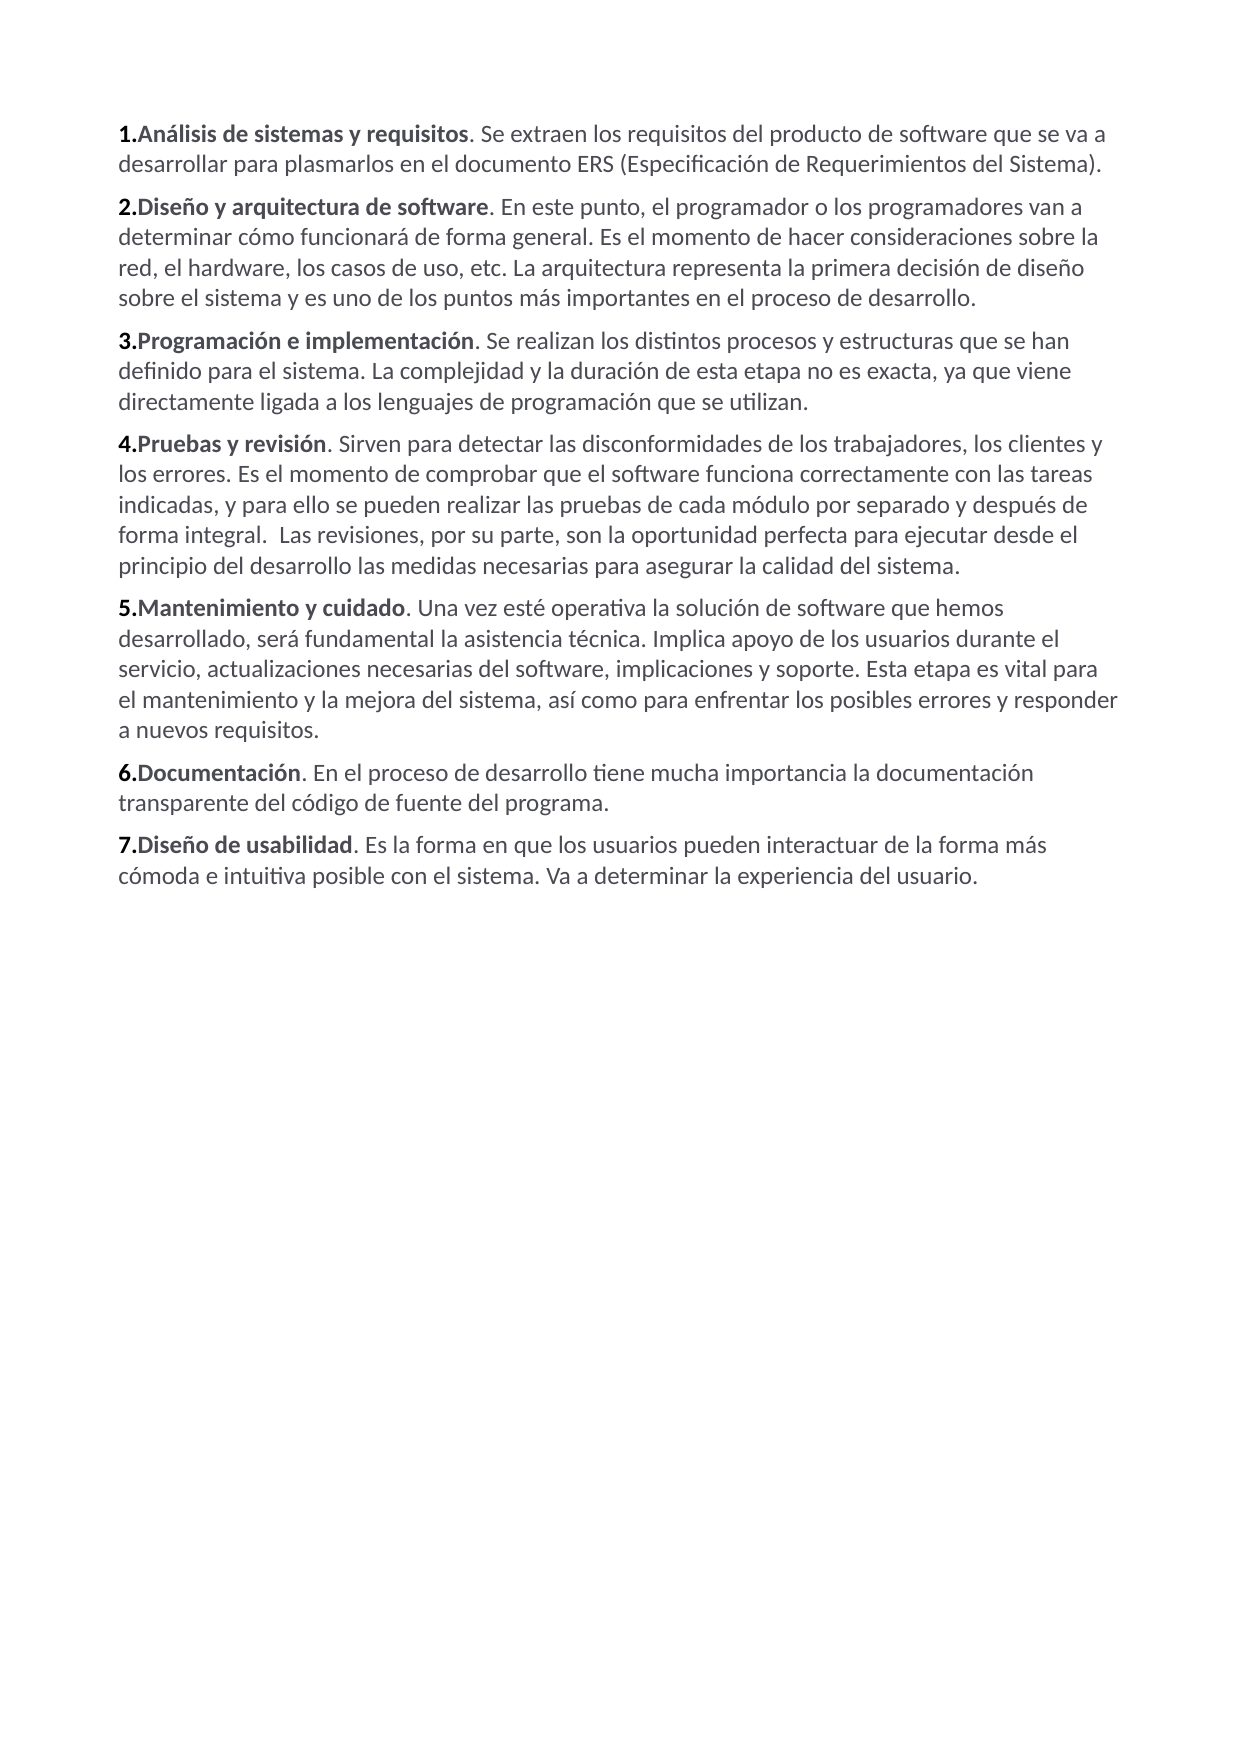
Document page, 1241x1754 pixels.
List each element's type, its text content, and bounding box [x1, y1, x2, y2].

list Diseño y arquitectura de software. En este punto, el programador o los programadores van a determinar cómo funcionará de forma general. Es el momento de hacer consideraciones sobre la red, el hardware, los casos de uso, etc. La arquitectura representa la primera decisión de diseño sobre el sistema y es uno de los puntos más importantes en el proceso de desarrollo. [118, 191, 1122, 313]
list Programación e implementación. Se realizan los distintos procesos y estructuras que se han definido para el sistema. La complejidad y la duración de esta etapa no es exacta, ya que viene directamente ligada a los lenguajes de programación que se utilizan. [118, 325, 1122, 416]
list Documentación. En el proceso de desarrollo tiene mucha importancia la documentación transparente del código de fuente del programa. [118, 757, 1122, 818]
list Mantenimiento y cuidado. Una vez esté operativa la solución de software que hemos desarrollado, será fundamental la asistencia técnica. Implica apoyo de los usuarios durante el servicio, actualizaciones necesarias del software, implicaciones y soporte. Esta etapa es vital para el mantenimiento y la mejora del sistema, así como para enfrentar los posibles errores y responder a nuevos requisitos. [118, 592, 1122, 745]
list Diseño de usabilidad. Es la forma en que los usuarios pueden interactuar de la forma más cómoda e intuitiva posible con el sistema. Va a determinar la experiencia del usuario. [118, 830, 1122, 891]
list Análisis de sistemas y requisitos. Se extraen los requisitos del producto de software que se va a desarrollar para plasmarlos en el documento ERS (Especificación de Requerimientos del Sistema). [118, 118, 1122, 179]
list Pruebas y revisión. Sirven para detectar las disconformidades de los trabajadores, los clientes y los errores. Es el momento de comprobar que el software funciona correctamente con las tareas indicadas, y para ello se pueden realizar las pruebas de cada módulo por separado y después de forma integral. Las revisiones, por su parte, son la oportunidad perfecta para ejecutar desde el principio del desarrollo las medidas necesarias para asegurar la calidad del sistema. [118, 428, 1122, 581]
